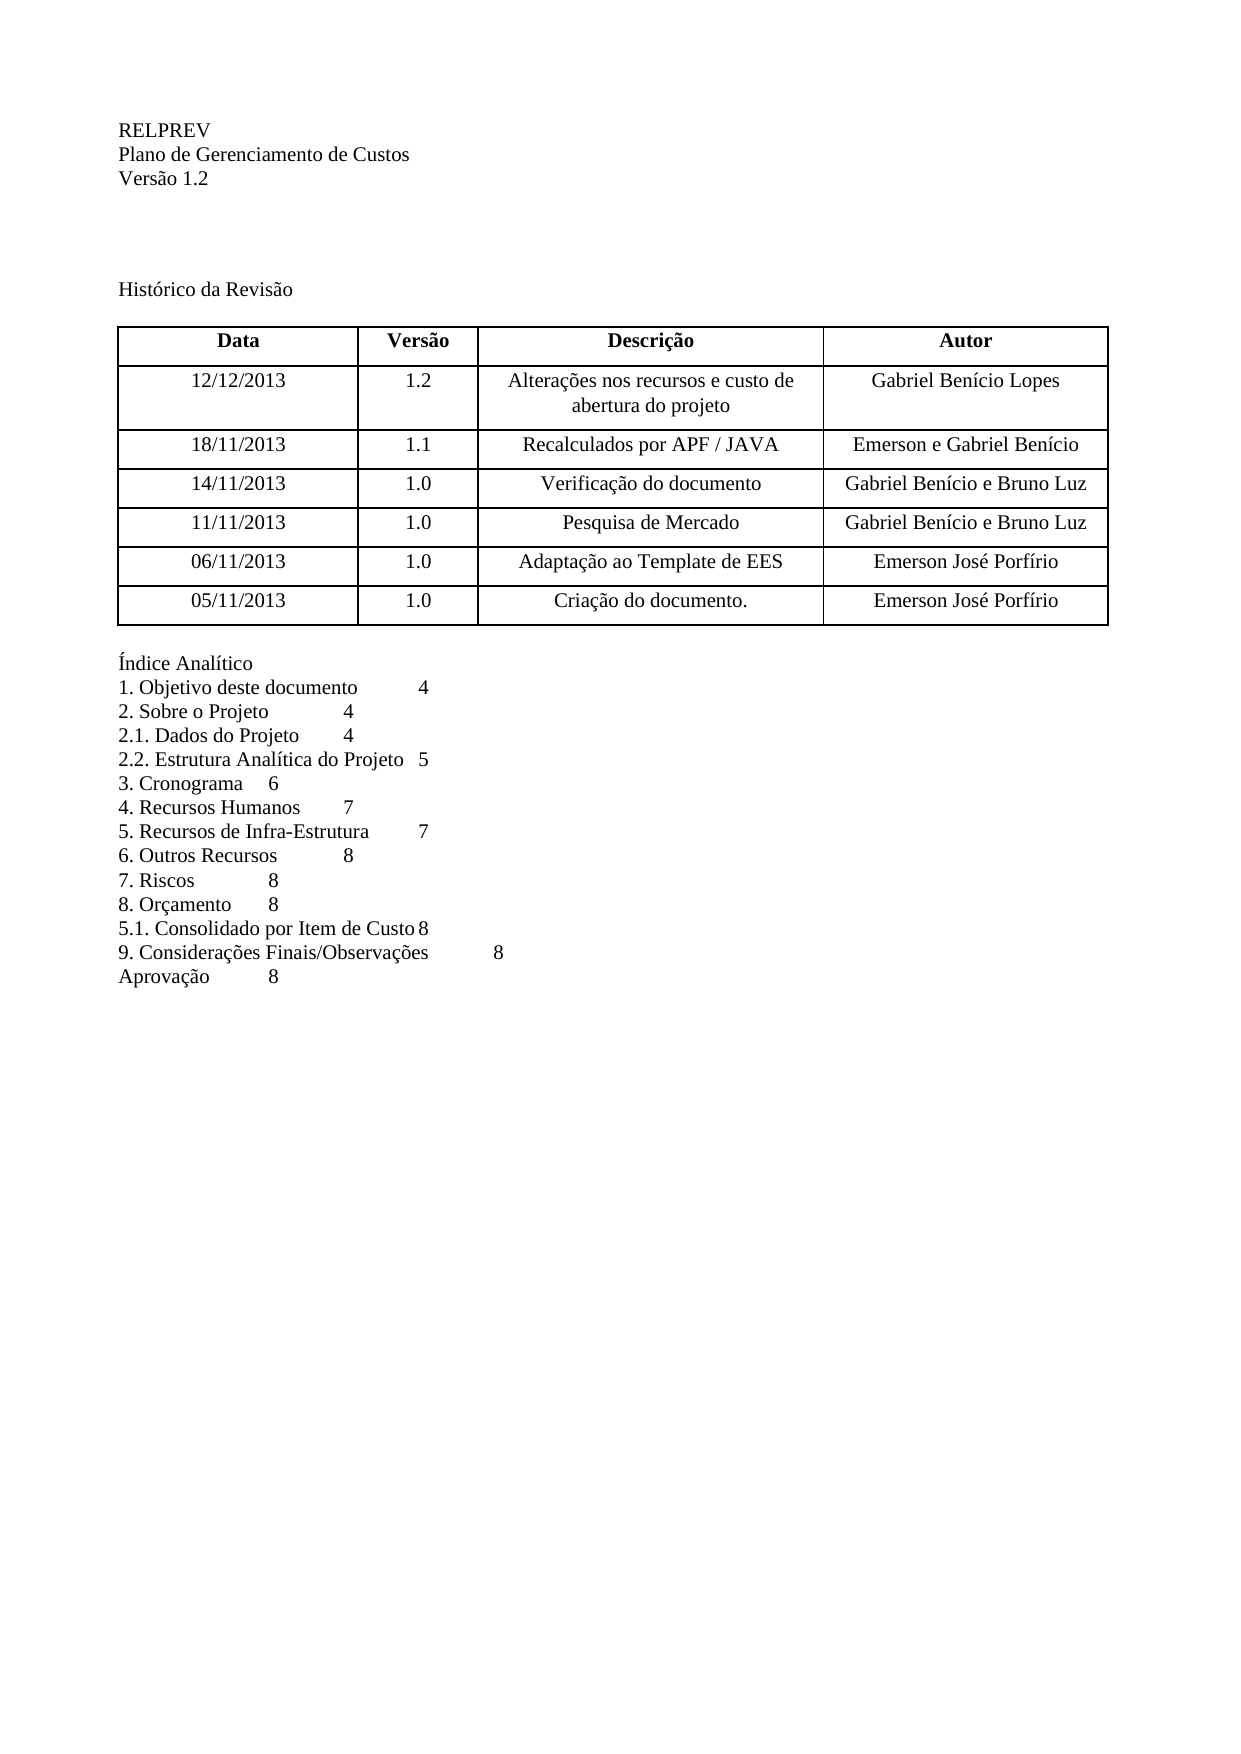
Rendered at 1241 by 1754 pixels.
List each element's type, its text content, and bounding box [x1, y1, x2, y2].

table_cell Emerson e Gabriel Benício [824, 431, 1107, 468]
table_cell 11/11/2013 [119, 509, 357, 546]
text 2.1. Dados do Projeto 4 [118, 723, 1122, 747]
table_cell 05/11/2013 [119, 587, 357, 624]
text Aprovação 8 [118, 964, 1122, 988]
table_cell Gabriel Benício e Bruno Luz [824, 470, 1107, 507]
table_cell Adaptação ao Template de EES [479, 548, 823, 585]
text Plano de Gerenciamento de Custos [118, 142, 1122, 166]
table_cell Emerson José Porfírio [824, 548, 1107, 585]
text Índice Analítico [118, 651, 1122, 675]
text 3. Cronograma 6 [118, 771, 1122, 795]
table_header Descrição [479, 328, 823, 365]
table_header Data [119, 328, 357, 365]
text 2. Sobre o Projeto 4 [118, 699, 1122, 723]
table_cell 12/12/2013 [119, 367, 357, 429]
text RELPREV [118, 118, 1122, 142]
table_cell 1.0 [359, 509, 477, 546]
table_cell Recalculados por APF / JAVA [479, 431, 823, 468]
text 9. Considerações Finais/Observações 8 [118, 940, 1122, 964]
table_cell 1.0 [359, 587, 477, 624]
table_header Versão [359, 328, 477, 365]
text Versão 1.2 [118, 166, 1122, 190]
table_cell 1.0 [359, 548, 477, 585]
table_cell 1.1 [359, 431, 477, 468]
table_header Autor [824, 328, 1107, 365]
table_cell Criação do documento. [479, 587, 823, 624]
table_cell 18/11/2013 [119, 431, 357, 468]
table_cell Verificação do documento [479, 470, 823, 507]
table_cell Alterações nos recursos e custo de abertura do projeto [479, 367, 823, 429]
text 8. Orçamento 8 [118, 892, 1122, 916]
table_cell Emerson José Porfírio [824, 587, 1107, 624]
text 7. Riscos 8 [118, 867, 1122, 892]
text 1. Objetivo deste documento 4 [118, 675, 1122, 699]
text 5.1. Consolidado por Item de Custo 8 [118, 916, 1122, 940]
table_cell Gabriel Benício Lopes [824, 367, 1107, 429]
table_cell 14/11/2013 [119, 470, 357, 507]
table_cell Pesquisa de Mercado [479, 509, 823, 546]
table_cell 1.2 [359, 367, 477, 429]
table_cell 06/11/2013 [119, 548, 357, 585]
text 5. Recursos de Infra-Estrutura 7 [118, 819, 1122, 843]
text 6. Outros Recursos 8 [118, 843, 1122, 867]
text 2.2. Estrutura Analítica do Projeto 5 [118, 747, 1122, 771]
text 4. Recursos Humanos 7 [118, 795, 1122, 819]
text Histórico da Revisão [118, 277, 1122, 301]
table_cell Gabriel Benício e Bruno Luz [824, 509, 1107, 546]
table_cell 1.0 [359, 470, 477, 507]
